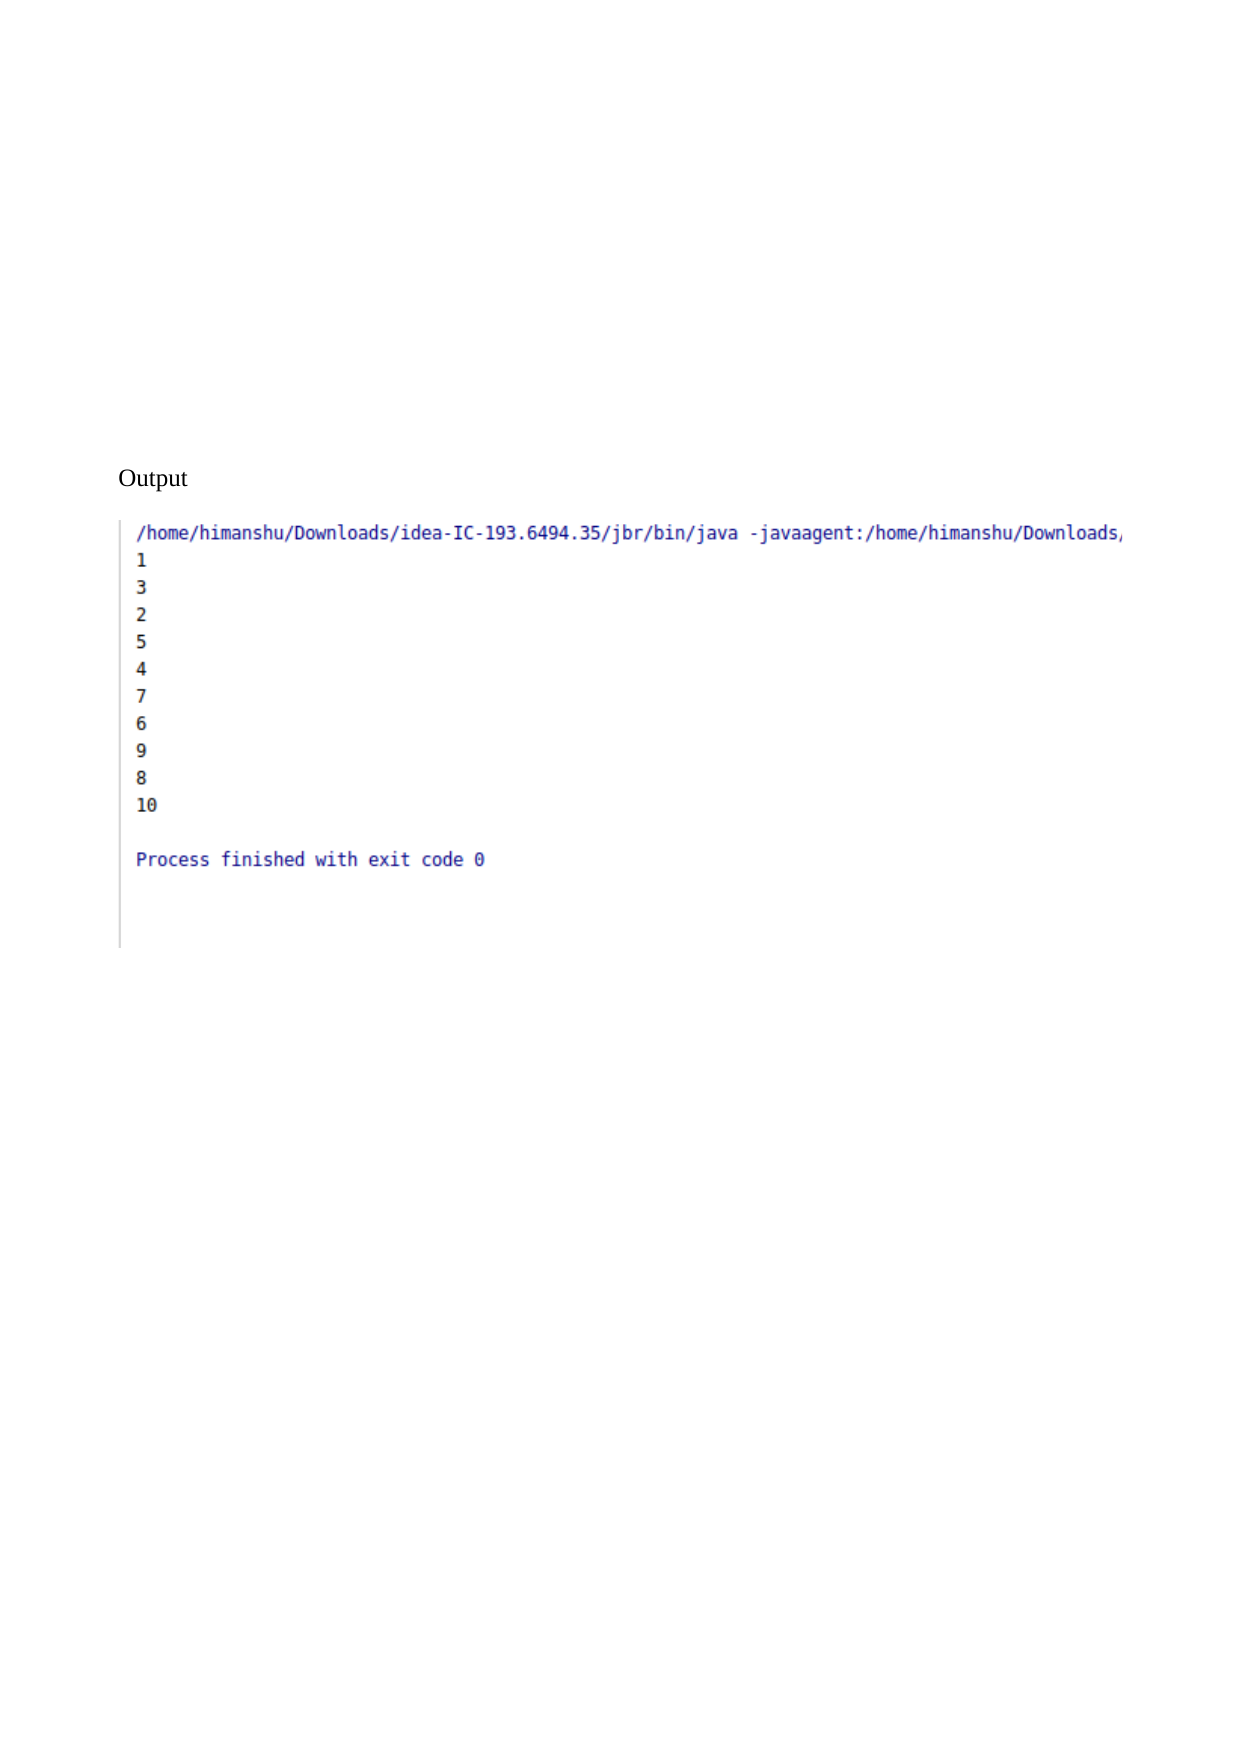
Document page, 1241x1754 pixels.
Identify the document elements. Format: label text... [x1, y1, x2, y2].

picture [118, 520, 1123, 948]
text Output [118, 463, 1122, 492]
